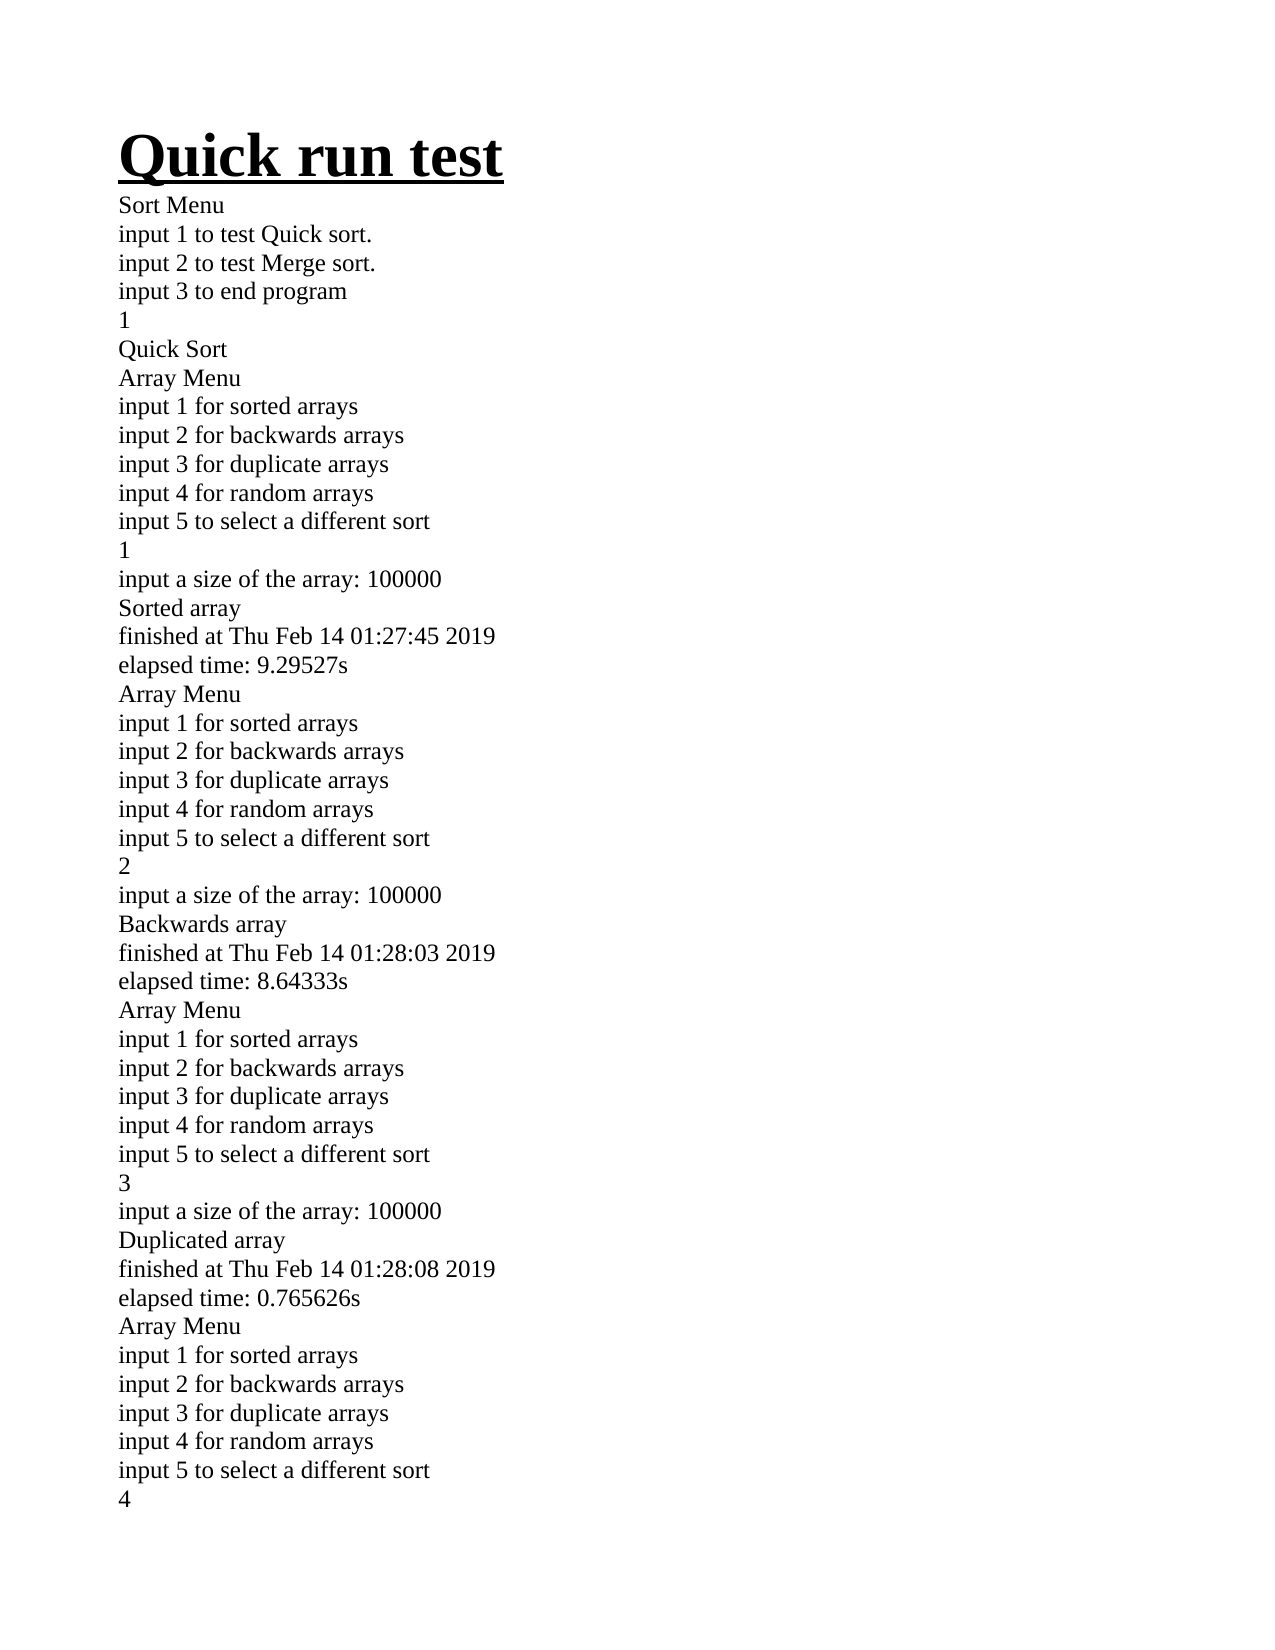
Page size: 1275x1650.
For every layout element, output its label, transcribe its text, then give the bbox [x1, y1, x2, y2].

text elapsed time: 0.765626s [118, 1283, 1157, 1311]
text input 3 for duplicate arrays [118, 1398, 1157, 1426]
text input 5 to select a different sort [118, 1139, 1157, 1168]
text input 3 for duplicate arrays [118, 765, 1157, 794]
text finished at Thu Feb 14 01:28:08 2019 [118, 1254, 1157, 1283]
text input 4 for random arrays [118, 1110, 1157, 1139]
text finished at Thu Feb 14 01:28:03 2019 [118, 938, 1157, 966]
text input a size of the array: 100000 [118, 880, 1157, 909]
text elapsed time: 8.64333s [118, 966, 1157, 995]
text 3 [118, 1168, 1157, 1196]
text Quick run test [118, 118, 1157, 190]
text input 2 for backwards arrays [118, 1053, 1157, 1081]
text input 1 to test Quick sort. [118, 219, 1157, 248]
text input a size of the array: 100000 [118, 564, 1157, 593]
text elapsed time: 9.29527s [118, 650, 1157, 679]
text input 4 for random arrays [118, 1426, 1157, 1455]
text input 2 to test Merge sort. [118, 248, 1157, 276]
text input 5 to select a different sort [118, 506, 1157, 535]
text 1 [118, 535, 1157, 564]
text Array Menu [118, 995, 1157, 1024]
text input 2 for backwards arrays [118, 420, 1157, 449]
text input 2 for backwards arrays [118, 736, 1157, 765]
text input 5 to select a different sort [118, 823, 1157, 851]
text input 1 for sorted arrays [118, 708, 1157, 736]
text 2 [118, 851, 1157, 880]
text 1 [118, 305, 1157, 334]
text Array Menu [118, 1311, 1157, 1340]
text input 5 to select a different sort [118, 1455, 1157, 1484]
text finished at Thu Feb 14 01:27:45 2019 [118, 621, 1157, 650]
text Quick Sort [118, 334, 1157, 363]
text Duplicated array [118, 1225, 1157, 1254]
text Array Menu [118, 363, 1157, 391]
text input 2 for backwards arrays [118, 1369, 1157, 1398]
text 4 [118, 1484, 1157, 1513]
text Sort Menu [118, 190, 1157, 219]
text Sorted array [118, 593, 1157, 621]
text input 1 for sorted arrays [118, 1340, 1157, 1369]
text Array Menu [118, 679, 1157, 708]
text input 4 for random arrays [118, 794, 1157, 823]
text input a size of the array: 100000 [118, 1196, 1157, 1225]
text Backwards array [118, 909, 1157, 938]
text input 3 to end program [118, 276, 1157, 305]
text input 1 for sorted arrays [118, 1024, 1157, 1053]
text input 4 for random arrays [118, 478, 1157, 506]
text input 3 for duplicate arrays [118, 1081, 1157, 1110]
text input 1 for sorted arrays [118, 391, 1157, 420]
text input 3 for duplicate arrays [118, 449, 1157, 478]
